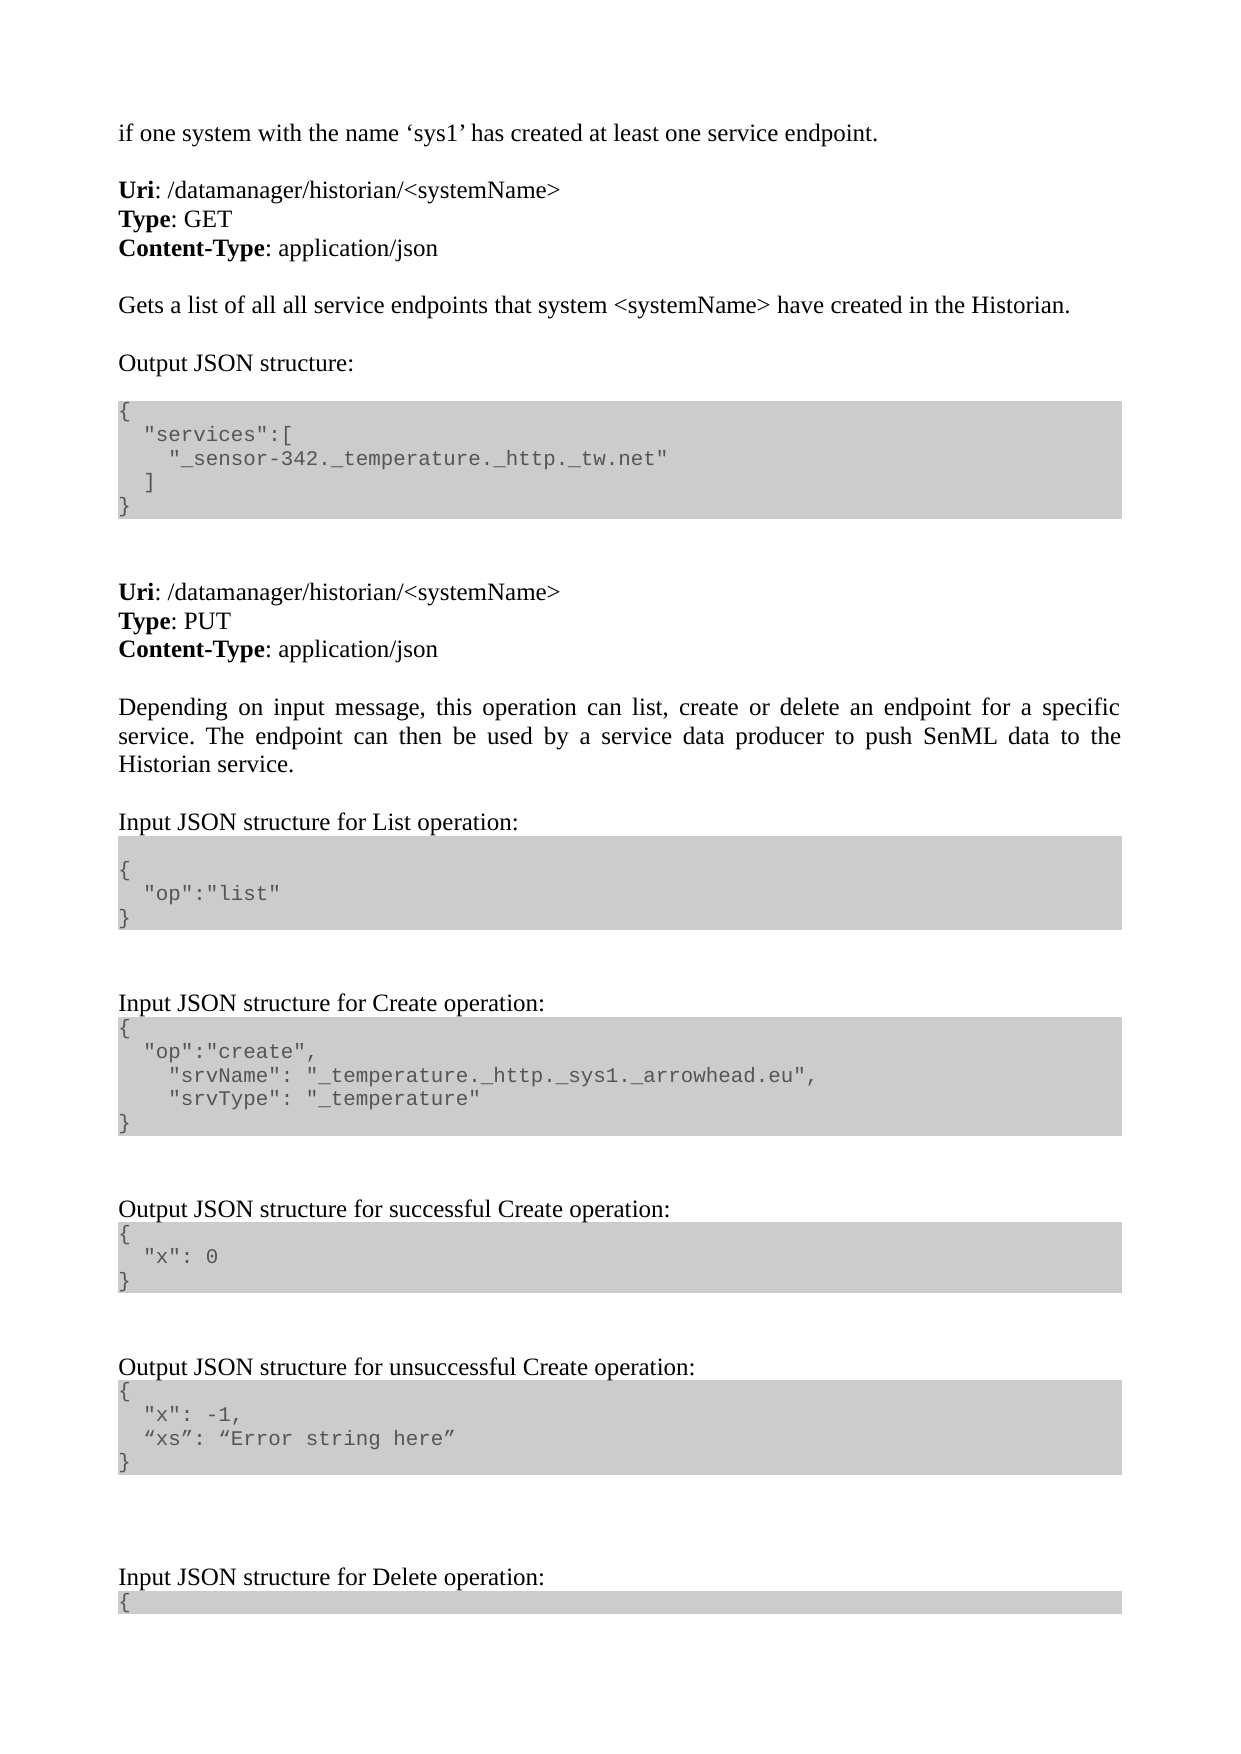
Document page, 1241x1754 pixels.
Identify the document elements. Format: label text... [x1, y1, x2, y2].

text Uri: /datamanager/historian/<systemName> [118, 577, 1122, 606]
text Input JSON structure for Create operation: [118, 960, 1122, 1017]
text Output JSON structure for unsuccessful Create operation: [118, 1352, 1122, 1380]
text { "x": 0 } [118, 1222, 1122, 1293]
text Type: GET [118, 204, 1122, 233]
text Gets a list of all all service endpoints that system <systemName> have created in the Historian. [118, 291, 1122, 319]
text Output JSON structure: [118, 348, 1122, 377]
text Output JSON structure for successful Create operation: [118, 1194, 1122, 1222]
text { "services":[ "_sensor-342._temperature._http._tw.net" ] } [118, 401, 1122, 519]
text if one system with the name ‘sys1’ has created at least one service endpoint. [118, 118, 1122, 147]
text Content-Type: application/json [118, 634, 1122, 663]
text { "x": -1, “xs”: “Error string here” } [118, 1380, 1122, 1475]
text Type: PUT [118, 606, 1122, 634]
text Content-Type: application/json [118, 233, 1122, 262]
text Depending on input message, this operation can list, create or delete an endpoint for a specific service. The endpoint can then be used by a service data producer to push SenML data to the Historian service. [118, 692, 1122, 778]
text Input JSON structure for List operation: [118, 807, 1122, 836]
text { [118, 1591, 1122, 1614]
text { "op":"list" } [118, 859, 1122, 930]
text Input JSON structure for Delete operation: [118, 1562, 1122, 1591]
text { "op":"create", "srvName": "_temperature._http._sys1._arrowhead.eu", "srvType": "_temperature" } [118, 1017, 1122, 1136]
text Uri: /datamanager/historian/<systemName> [118, 176, 1122, 204]
